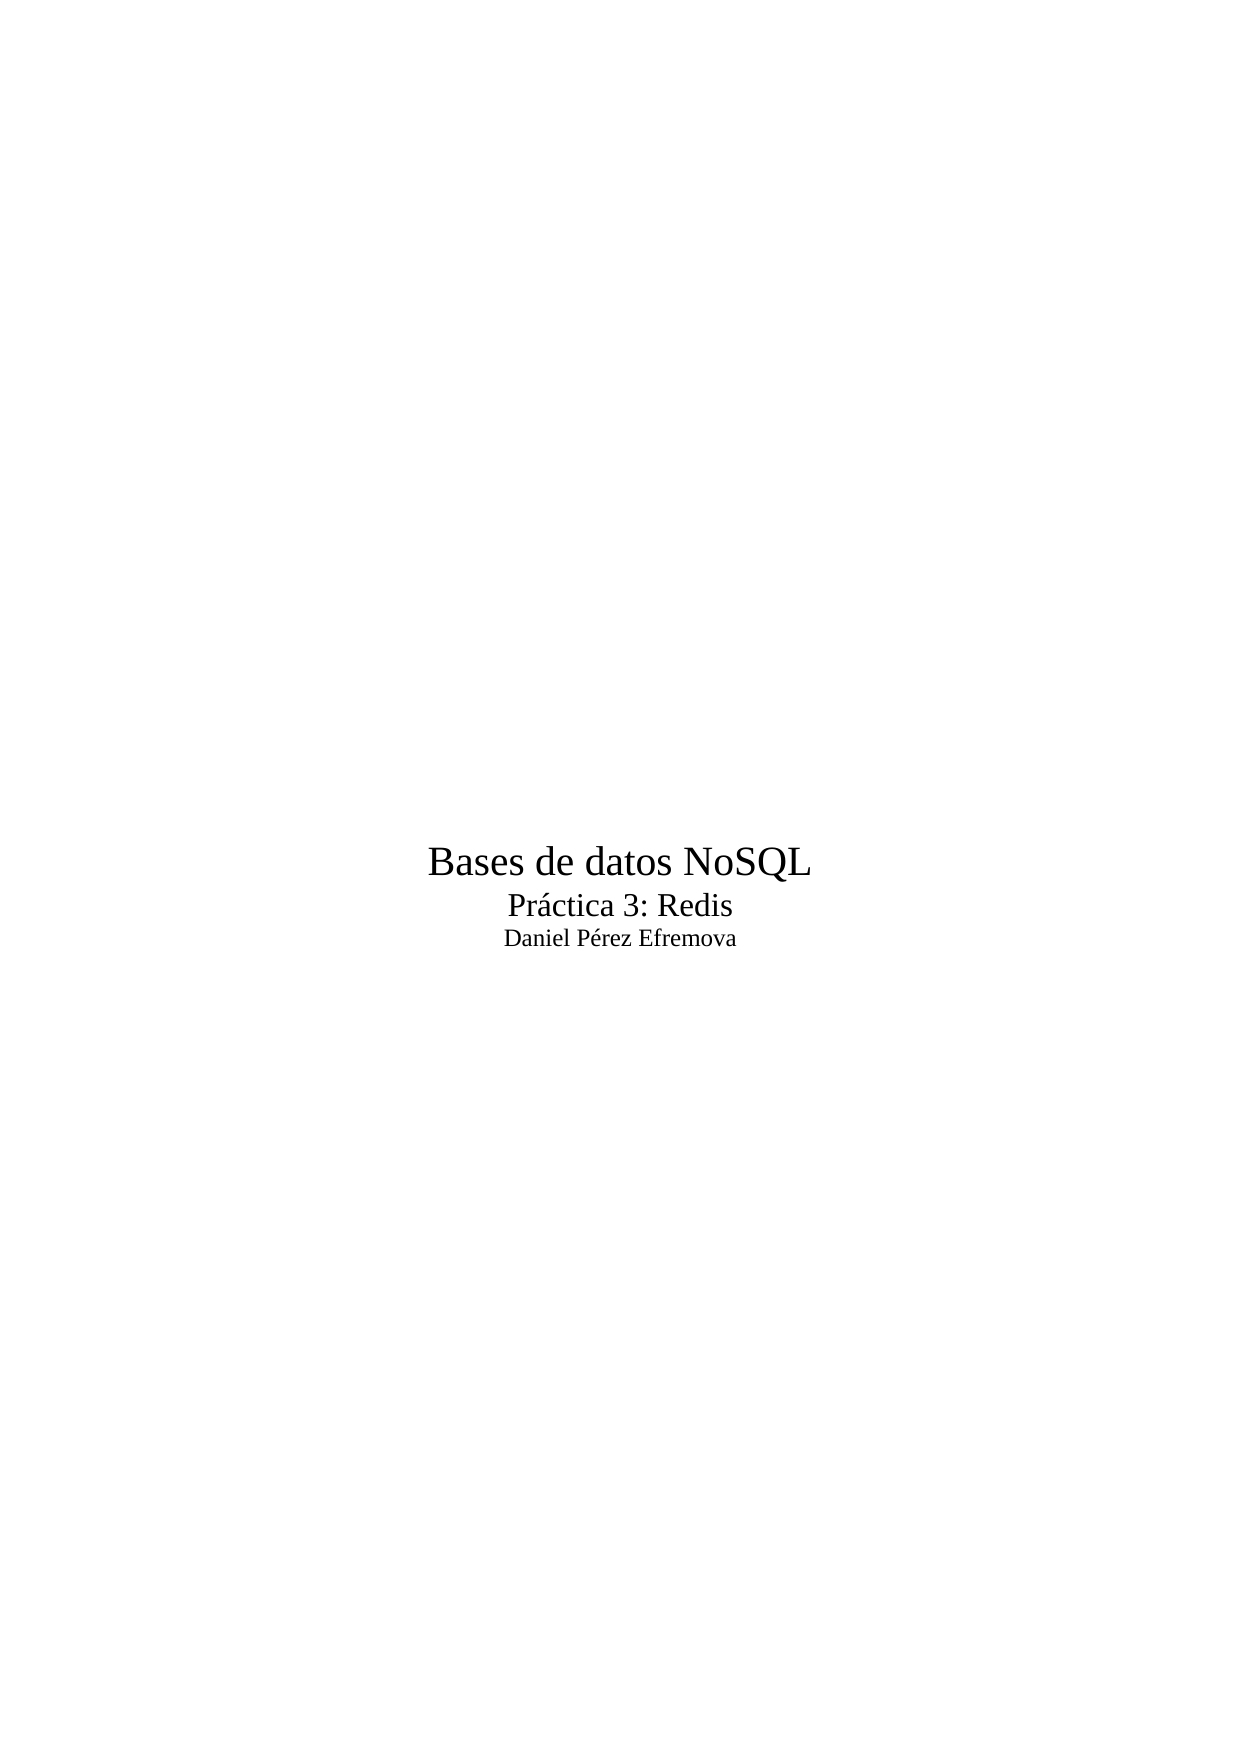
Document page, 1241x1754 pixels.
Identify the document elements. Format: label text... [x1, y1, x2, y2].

text Daniel Pérez Efremova [118, 923, 1122, 952]
text Práctica 3: Redis [118, 885, 1122, 923]
text Bases de datos NoSQL [118, 837, 1122, 885]
